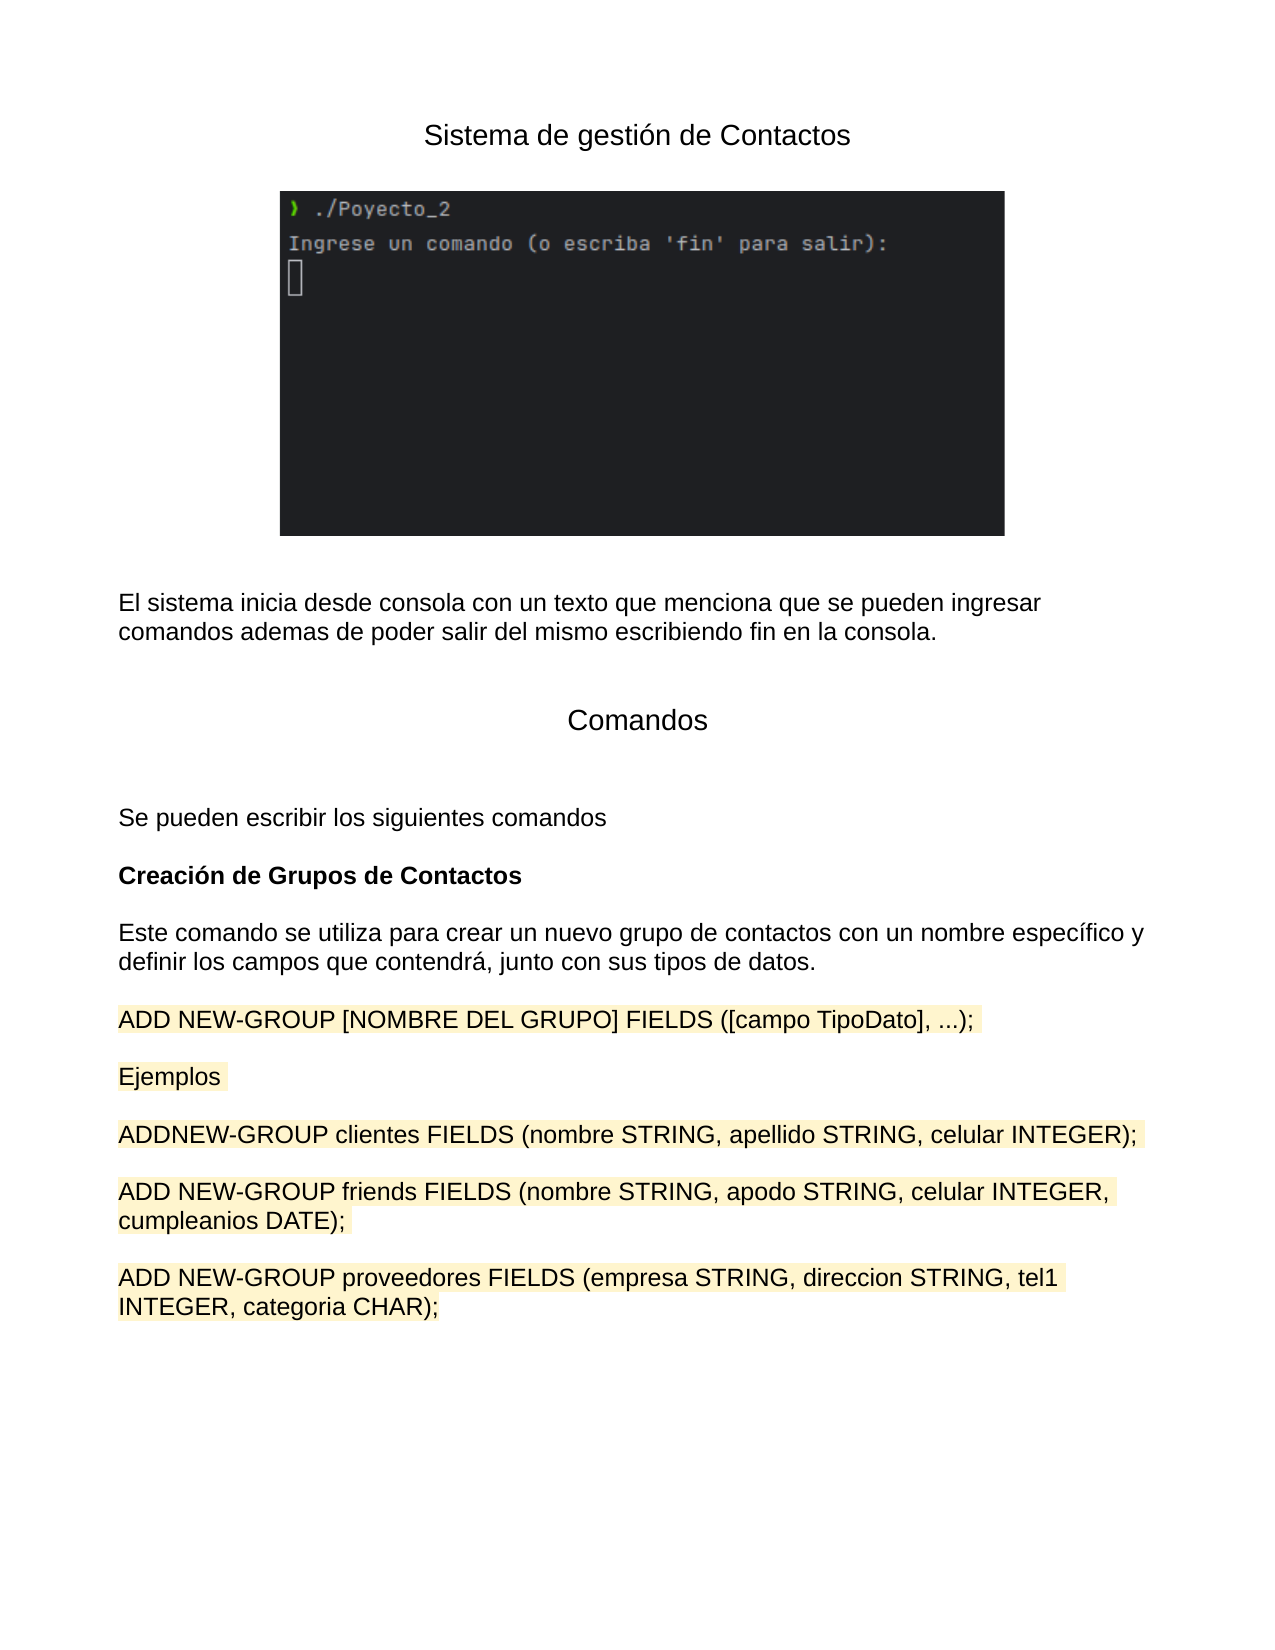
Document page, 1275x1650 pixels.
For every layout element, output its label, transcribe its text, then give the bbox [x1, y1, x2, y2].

text Sistema de gestión de Contactos [118, 118, 1157, 152]
text Comandos [118, 703, 1157, 736]
text Este comando se utiliza para crear un nuevo grupo de contactos con un nombre específico y definir los campos que contendrá, junto con sus tipos de datos. [118, 918, 1157, 1004]
picture [279, 191, 1005, 536]
text ADD NEW-GROUP proveedores FIELDS (empresa STRING, direccion STRING, tel1 INTEGER, categoria CHAR); [118, 1263, 1157, 1321]
text Creación de Grupos de Contactos [118, 861, 1157, 889]
text ADD NEW-GROUP friends FIELDS (nombre STRING, apodo STRING, celular INTEGER, [118, 1177, 1157, 1206]
text cumpleanios DATE); [118, 1206, 1157, 1234]
text Ejemplos [118, 1062, 1157, 1091]
text Se pueden escribir los siguientes comandos [118, 803, 1157, 832]
text El sistema inicia desde consola con un texto que menciona que se pueden ingresar comandos ademas de poder salir del mismo escribiendo fin en la consola. [118, 588, 1157, 645]
text ADDNEW-GROUP clientes FIELDS (nombre STRING, apellido STRING, celular INTEGER); [118, 1119, 1157, 1148]
text ADD NEW-GROUP [NOMBRE DEL GRUPO] FIELDS ([campo TipoDato], ...); [118, 1004, 1157, 1033]
